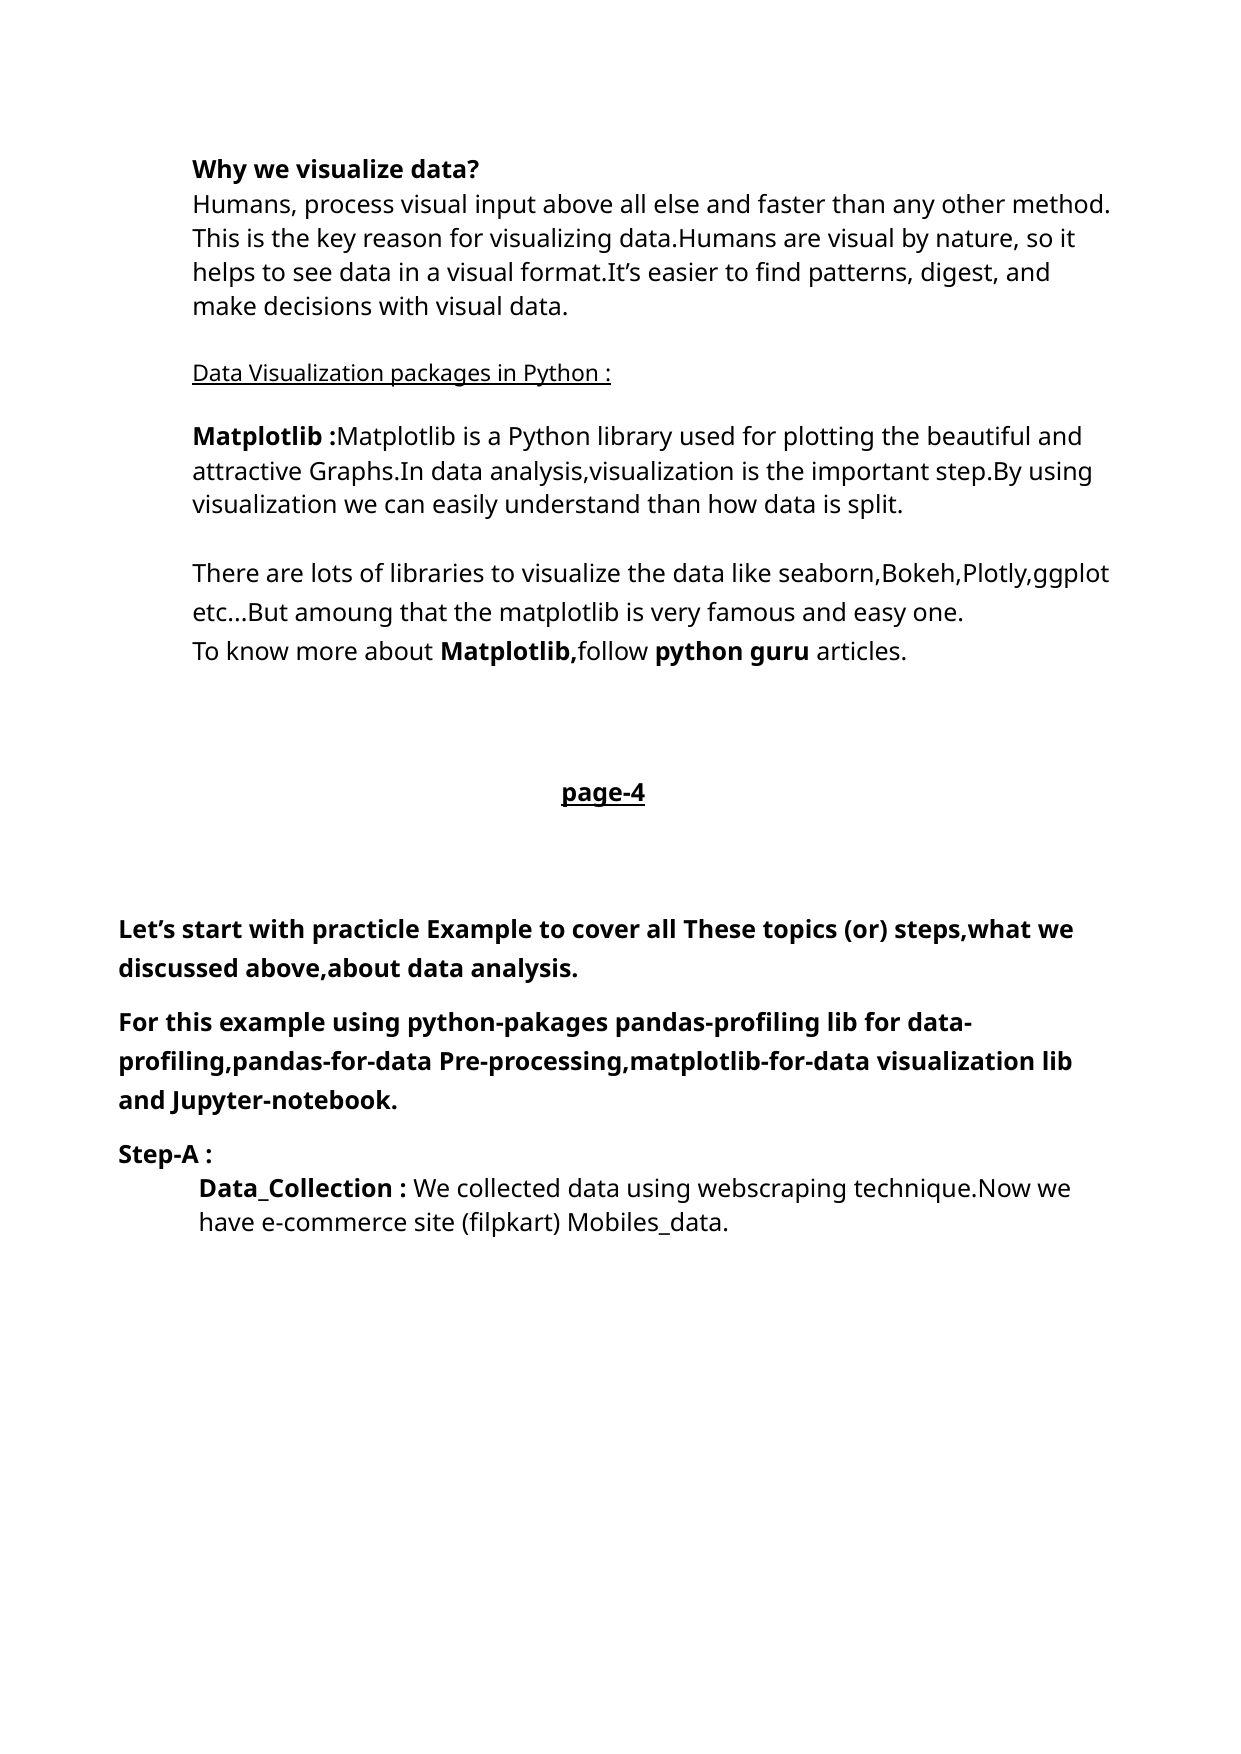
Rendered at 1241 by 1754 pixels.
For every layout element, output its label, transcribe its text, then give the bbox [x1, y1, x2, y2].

text For this example using python-pakages pandas-profiling lib for data-profiling,pandas-for-data Pre-processing,matplotlib-for-data visualization lib and Jupyter-notebook. [118, 1004, 1122, 1117]
text Let’s start with practicle Example to cover all These topics (or) steps,what we discussed above,about data analysis. [118, 911, 1122, 984]
text page-4 [118, 775, 1122, 809]
text Matplotlib :Matplotlib is a Python library used for plotting the beautiful and attractive Graphs.In data analysis,visualization is the important step.By using visualization we can easily understand than how data is split. [118, 419, 1122, 521]
text To know more about Matplotlib,follow python guru articles. [118, 634, 1122, 668]
text Step-A : [118, 1136, 1122, 1170]
text Data Visualization packages in Python : [118, 357, 1122, 388]
text Humans, process visual input above all else and faster than any other method. This is the key reason for visualizing data.Humans are visual by nature, so it helps to see data in a visual format.It’s easier to find patterns, digest, and make decisions with visual data. [118, 186, 1122, 322]
text Data_Collection : We collected data using webscraping technique.Now we have e-commerce site (filpkart) Mobiles_data. [118, 1170, 1122, 1238]
text Why we visualize data? [118, 152, 1122, 186]
text There are lots of libraries to visualize the data like seaborn,Bokeh,Plotly,ggplot etc...But amoung that the matplotlib is very famous and easy one. [118, 555, 1122, 628]
